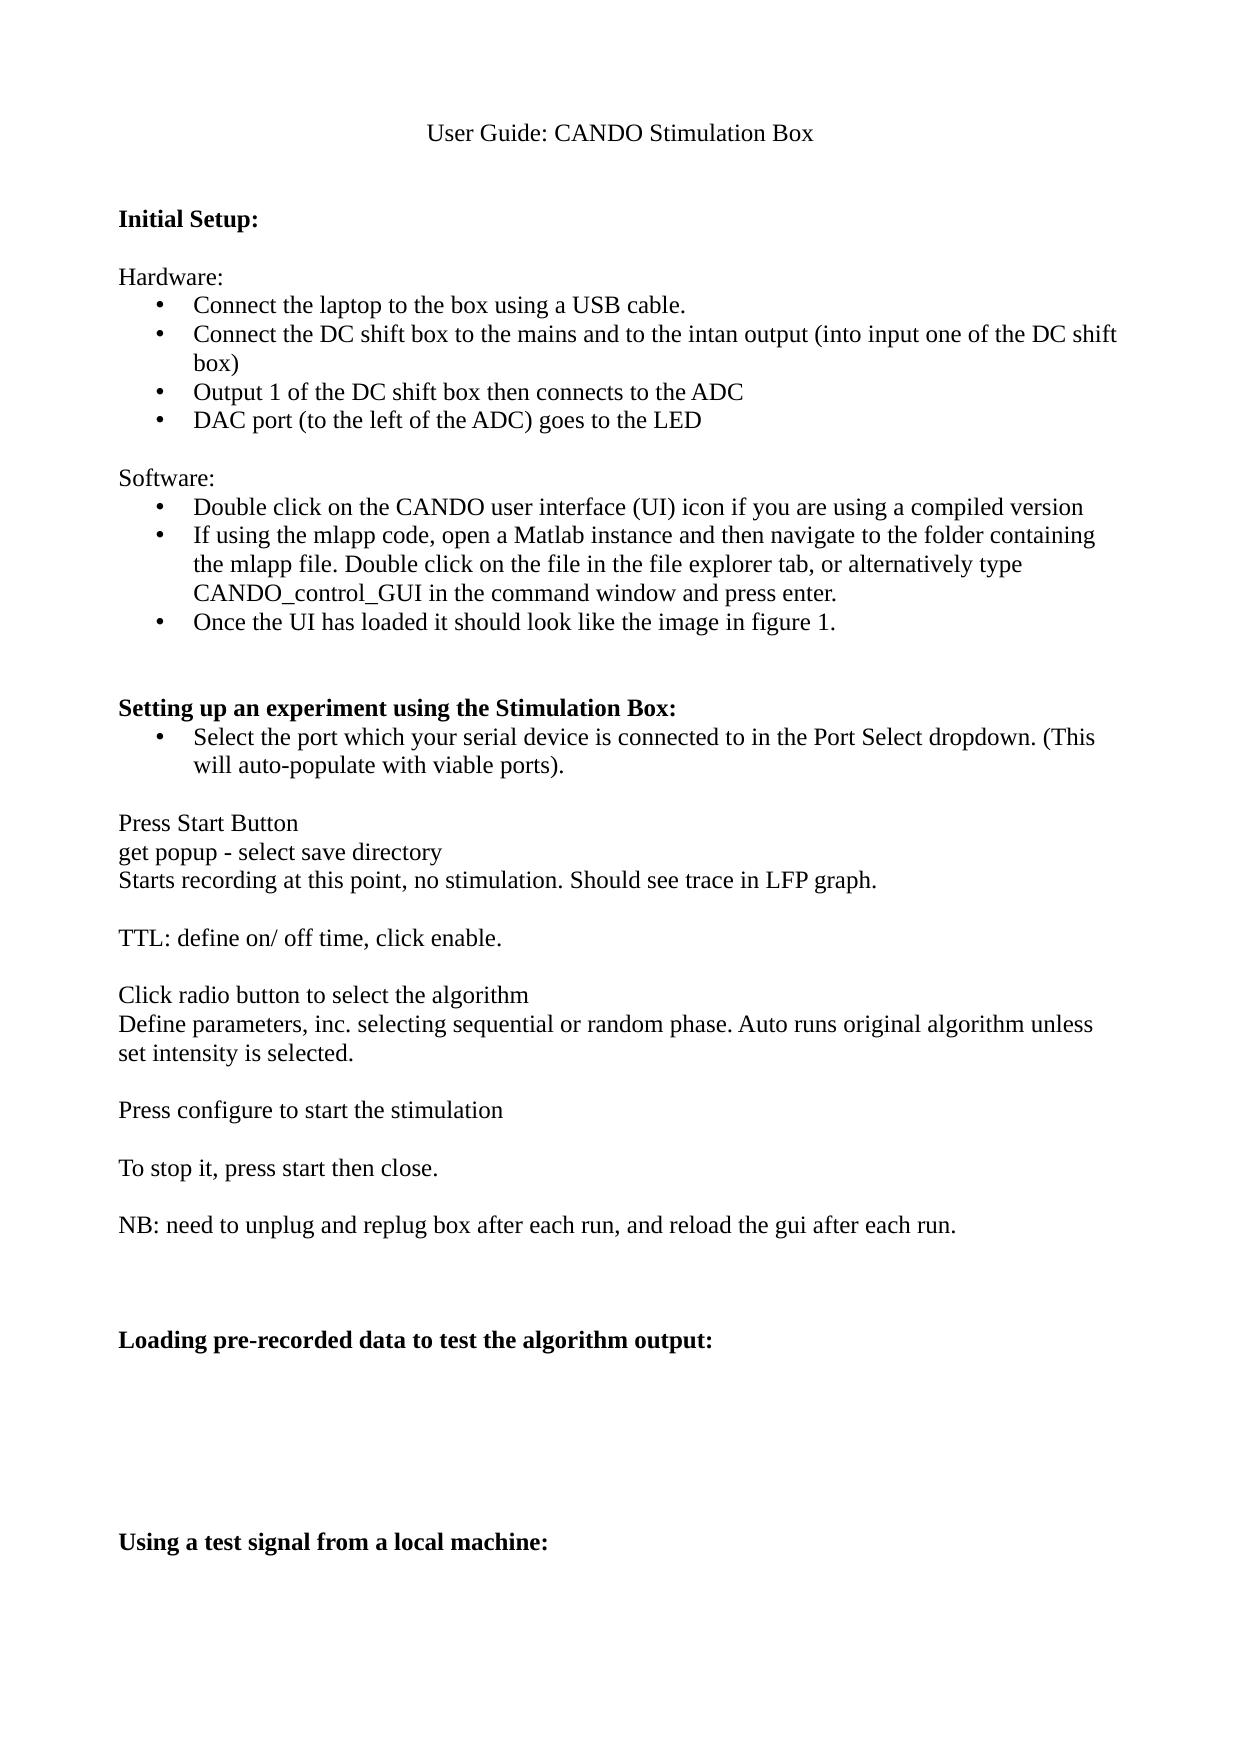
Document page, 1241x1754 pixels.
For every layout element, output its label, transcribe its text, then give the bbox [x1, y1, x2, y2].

text Loading pre-recorded data to test the algorithm output: [118, 1326, 1122, 1354]
text Starts recording at this point, no stimulation. Should see trace in LFP graph. [118, 866, 1122, 894]
text NB: need to unplug and replug box after each run, and reload the gui after each run. [118, 1211, 1122, 1239]
list Select the port which your serial device is connected to in the Port Select dropdown. (This will auto-populate with viable ports). [156, 722, 1122, 779]
text To stop it, press start then close. [118, 1153, 1122, 1182]
text Press configure to start the stimulation [118, 1096, 1122, 1124]
list Connect the laptop to the box using a USB cable. [156, 291, 1122, 319]
text Hardware: [118, 262, 1122, 291]
list Once the UI has loaded it should look like the image in figure 1. [156, 607, 1122, 636]
list If using the mlapp code, open a Matlab instance and then navigate to the folder containing the mlapp file. Double click on the file in the file explorer tab, or alternatively type CANDO_control_GUI in the command window and press enter. [156, 521, 1122, 607]
list Double click on the CANDO user interface (UI) icon if you are using a compiled version [156, 492, 1122, 521]
text Software: [118, 463, 1122, 492]
text Initial Setup: [118, 204, 1122, 233]
list DAC port (to the left of the ADC) goes to the LED [156, 406, 1122, 434]
text Using a test signal from a local machine: [118, 1527, 1122, 1556]
list Connect the DC shift box to the mains and to the intan output (into input one of the DC shift box) [156, 319, 1122, 377]
text Setting up an experiment using the Stimulation Box: [118, 693, 1122, 722]
text Press Start Button [118, 808, 1122, 837]
text TTL: define on/ off time, click enable. [118, 923, 1122, 952]
text Click radio button to select the algorithm [118, 981, 1122, 1009]
list Output 1 of the DC shift box then connects to the ADC [156, 377, 1122, 406]
text get popup - select save directory [118, 837, 1122, 866]
text Define parameters, inc. selecting sequential or random phase. Auto runs original algorithm unless set intensity is selected. [118, 1009, 1122, 1067]
text User Guide: CANDO Stimulation Box [118, 118, 1122, 147]
